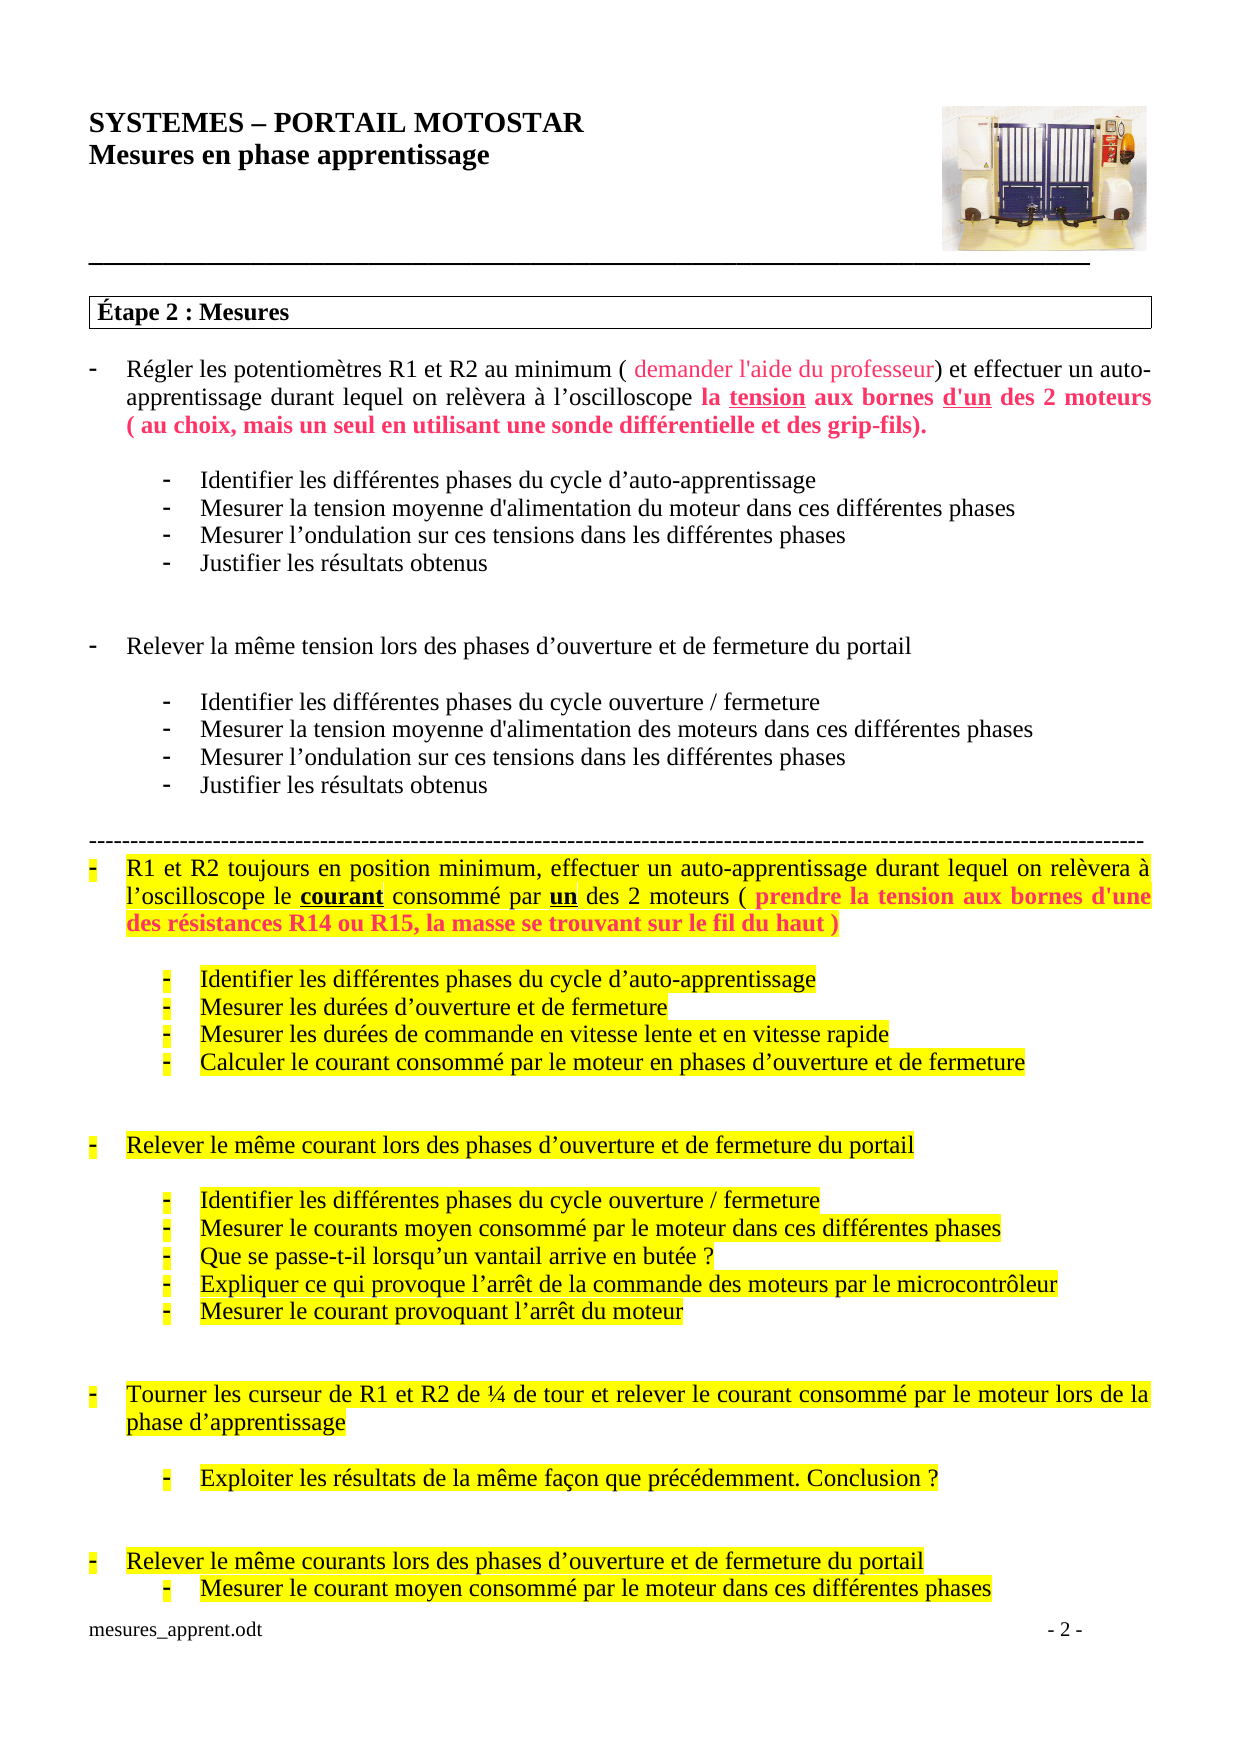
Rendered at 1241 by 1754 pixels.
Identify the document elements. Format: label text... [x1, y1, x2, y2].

list Mesurer les durées de commande en vitesse lente et en vitesse rapide [162, 1020, 1151, 1048]
list Que se passe-t-il lorsqu’un vantail arrive en butée ? [162, 1242, 1151, 1270]
text -------------------------------------------------------------------------------------------------------------------------------- [89, 826, 1151, 854]
list R1 et R2 toujours en position minimum, effectuer un auto-apprentissage durant lequel on relèvera à l’oscilloscope le courant consommé par un des 2 moteurs ( prendre la tension aux bornes d'une des résistances R14 ou R15, la masse se trouvant sur le fil du haut ) [89, 854, 1151, 937]
picture [942, 106, 1147, 251]
subtitle Étape 2 : Mesures [90, 297, 1151, 328]
list Mesurer la tension moyenne d'alimentation du moteur dans ces différentes phases [162, 494, 1151, 522]
list Régler les potentiomètres R1 et R2 au minimum ( demander l'aide du professeur) et effectuer un auto-apprentissage durant lequel on relèvera à l’oscilloscope la tension aux bornes d'un des 2 moteurs ( au choix, mais un seul en utilisant une sonde différentielle et des grip-fils). [89, 355, 1151, 438]
list Relever la même tension lors des phases d’ouverture et de fermeture du portail [89, 632, 1151, 660]
list Calculer le courant consommé par le moteur en phases d’ouverture et de fermeture [162, 1048, 1151, 1076]
list Mesurer la tension moyenne d'alimentation des moteurs dans ces différentes phases [162, 716, 1151, 743]
list Tourner les curseur de R1 et R2 de ¼ de tour et relever le courant consommé par le moteur lors de la phase d’apprentissage [89, 1381, 1151, 1436]
list Identifier les différentes phases du cycle ouverture / fermeture [162, 688, 1151, 716]
list Mesurer l’ondulation sur ces tensions dans les différentes phases [162, 522, 1151, 549]
list Mesurer le courant provoquant l’arrêt du moteur [162, 1297, 1151, 1325]
list Justifier les résultats obtenus [162, 771, 1151, 799]
list Identifier les différentes phases du cycle ouverture / fermeture [162, 1187, 1151, 1214]
list Mesurer le courants moyen consommé par le moteur dans ces différentes phases [162, 1214, 1151, 1242]
list Justifier les résultats obtenus [162, 549, 1151, 577]
list Mesurer le courant moyen consommé par le moteur dans ces différentes phases [162, 1574, 1151, 1602]
list Expliquer ce qui provoque l’arrêt de la commande des moteurs par le microcontrôleur [162, 1270, 1151, 1297]
list Mesurer les durées d’ouverture et de fermeture [162, 993, 1151, 1020]
list Mesurer l’ondulation sur ces tensions dans les différentes phases [162, 743, 1151, 771]
list Identifier les différentes phases du cycle d’auto-apprentissage [162, 466, 1151, 494]
list Exploiter les résultats de la même façon que précédemment. Conclusion ? [162, 1464, 1151, 1491]
list Relever le même courants lors des phases d’ouverture et de fermeture du portail [89, 1547, 1151, 1574]
list Identifier les différentes phases du cycle d’auto-apprentissage [162, 965, 1151, 993]
list Relever le même courant lors des phases d’ouverture et de fermeture du portail [89, 1131, 1151, 1159]
